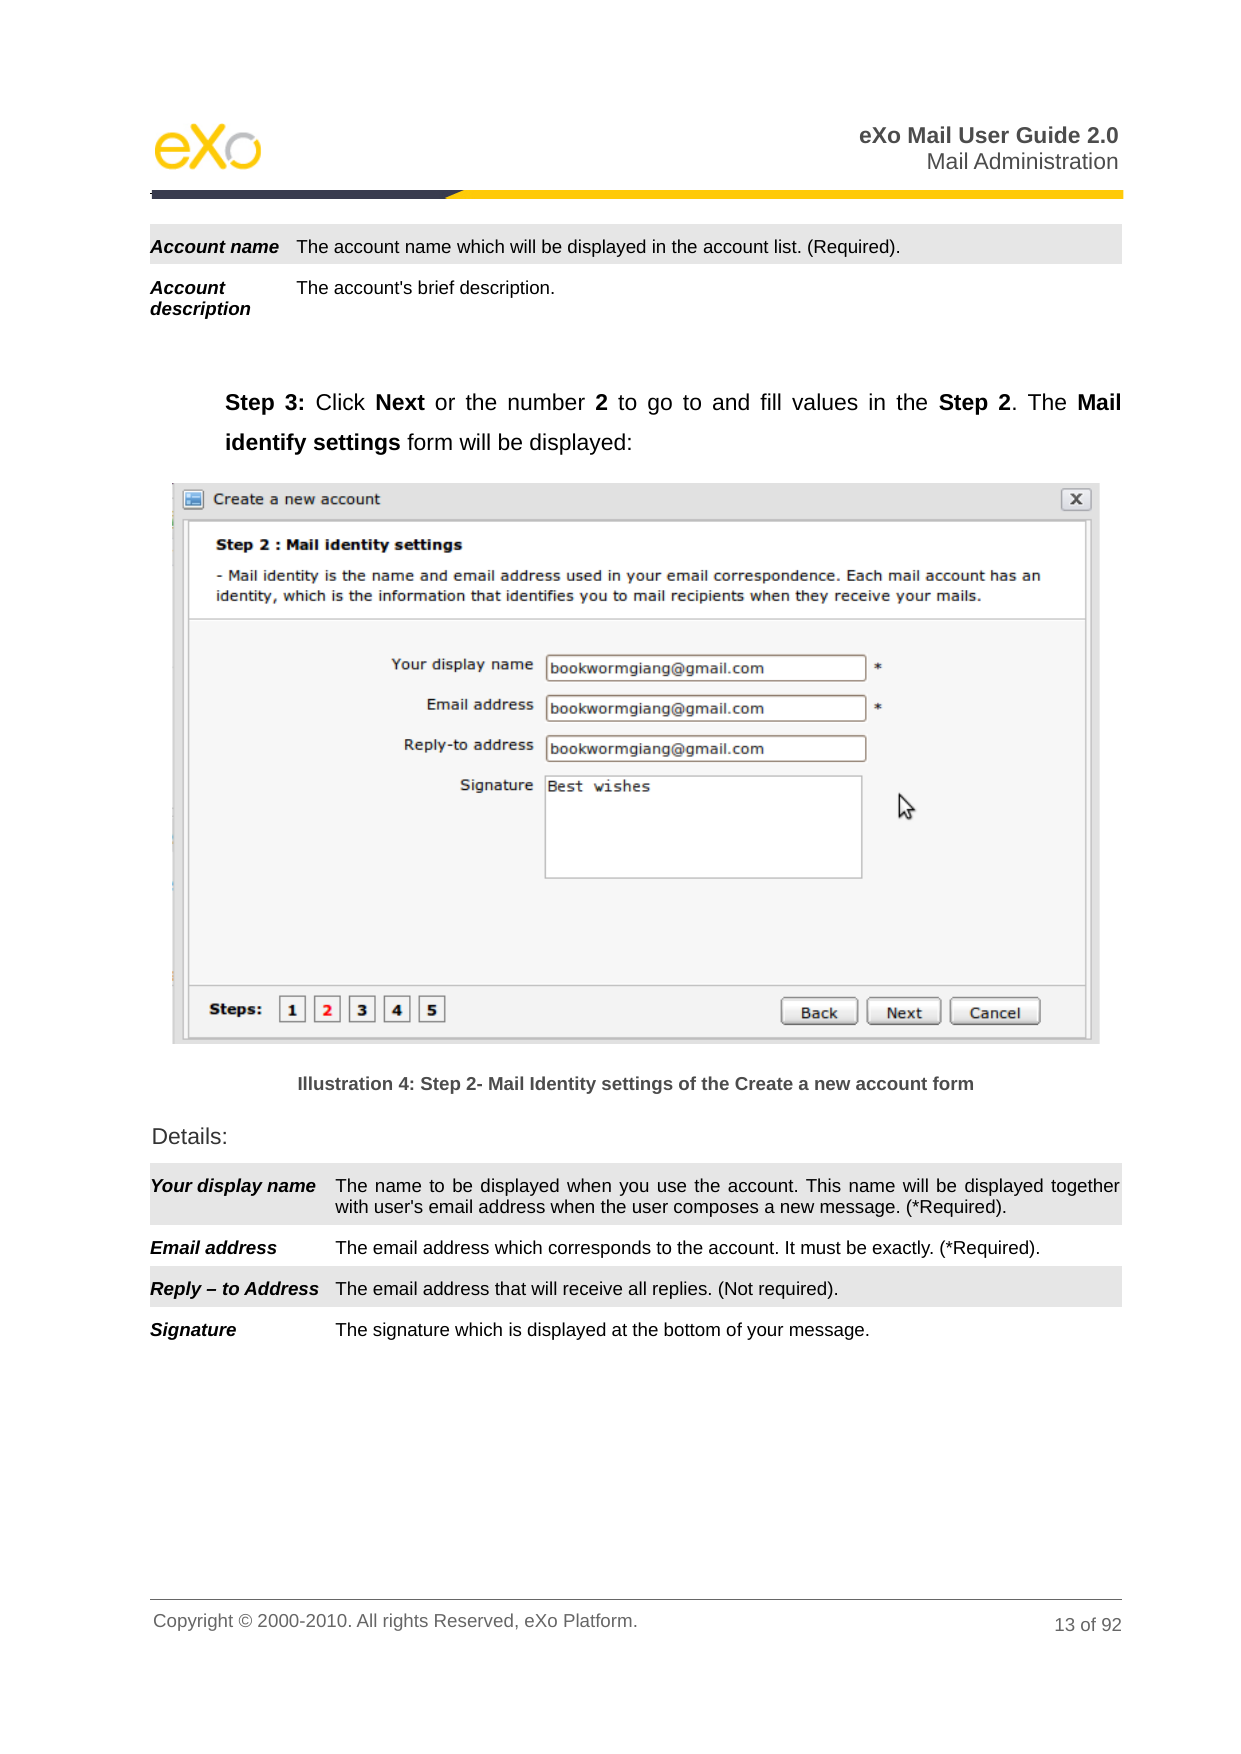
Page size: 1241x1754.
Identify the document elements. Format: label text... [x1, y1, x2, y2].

picture [151, 190, 1124, 199]
table_cell The email address which corresponds to the account. It must be exactly. (*Required). [335, 1225, 1122, 1266]
table_cell The signature which is displayed at the bottom of your message. [335, 1307, 1122, 1348]
table_header The name to be displayed when you use the account. This name will be displayed together with user's email address when the user composes a new message. (*Required). [335, 1163, 1122, 1225]
picture [172, 483, 1100, 1044]
list Details: [114, 476, 1122, 1149]
table_cell Account description [150, 265, 296, 327]
table_header The account name which will be displayed in the account list. (Required). [296, 224, 1122, 264]
list Step 3: Click Next or the number 2 to go to and fill values in the Step 2. The Mail identify settings form will be displayed: [187, 389, 1122, 455]
picture [155, 123, 262, 170]
table_cell Email address [150, 1225, 335, 1266]
table_cell The email address that will receive all replies. (Not required). [335, 1266, 1122, 1307]
list Illustration 4: Step 2- Mail Identity settings of the Create a new account form [172, 1044, 1099, 1094]
table_header Your display name [150, 1163, 335, 1225]
table_cell Reply – to Address [150, 1266, 335, 1307]
table_cell The account's brief description. [296, 265, 1122, 327]
table_cell Signature [150, 1307, 335, 1348]
table_header Account name [150, 224, 296, 264]
